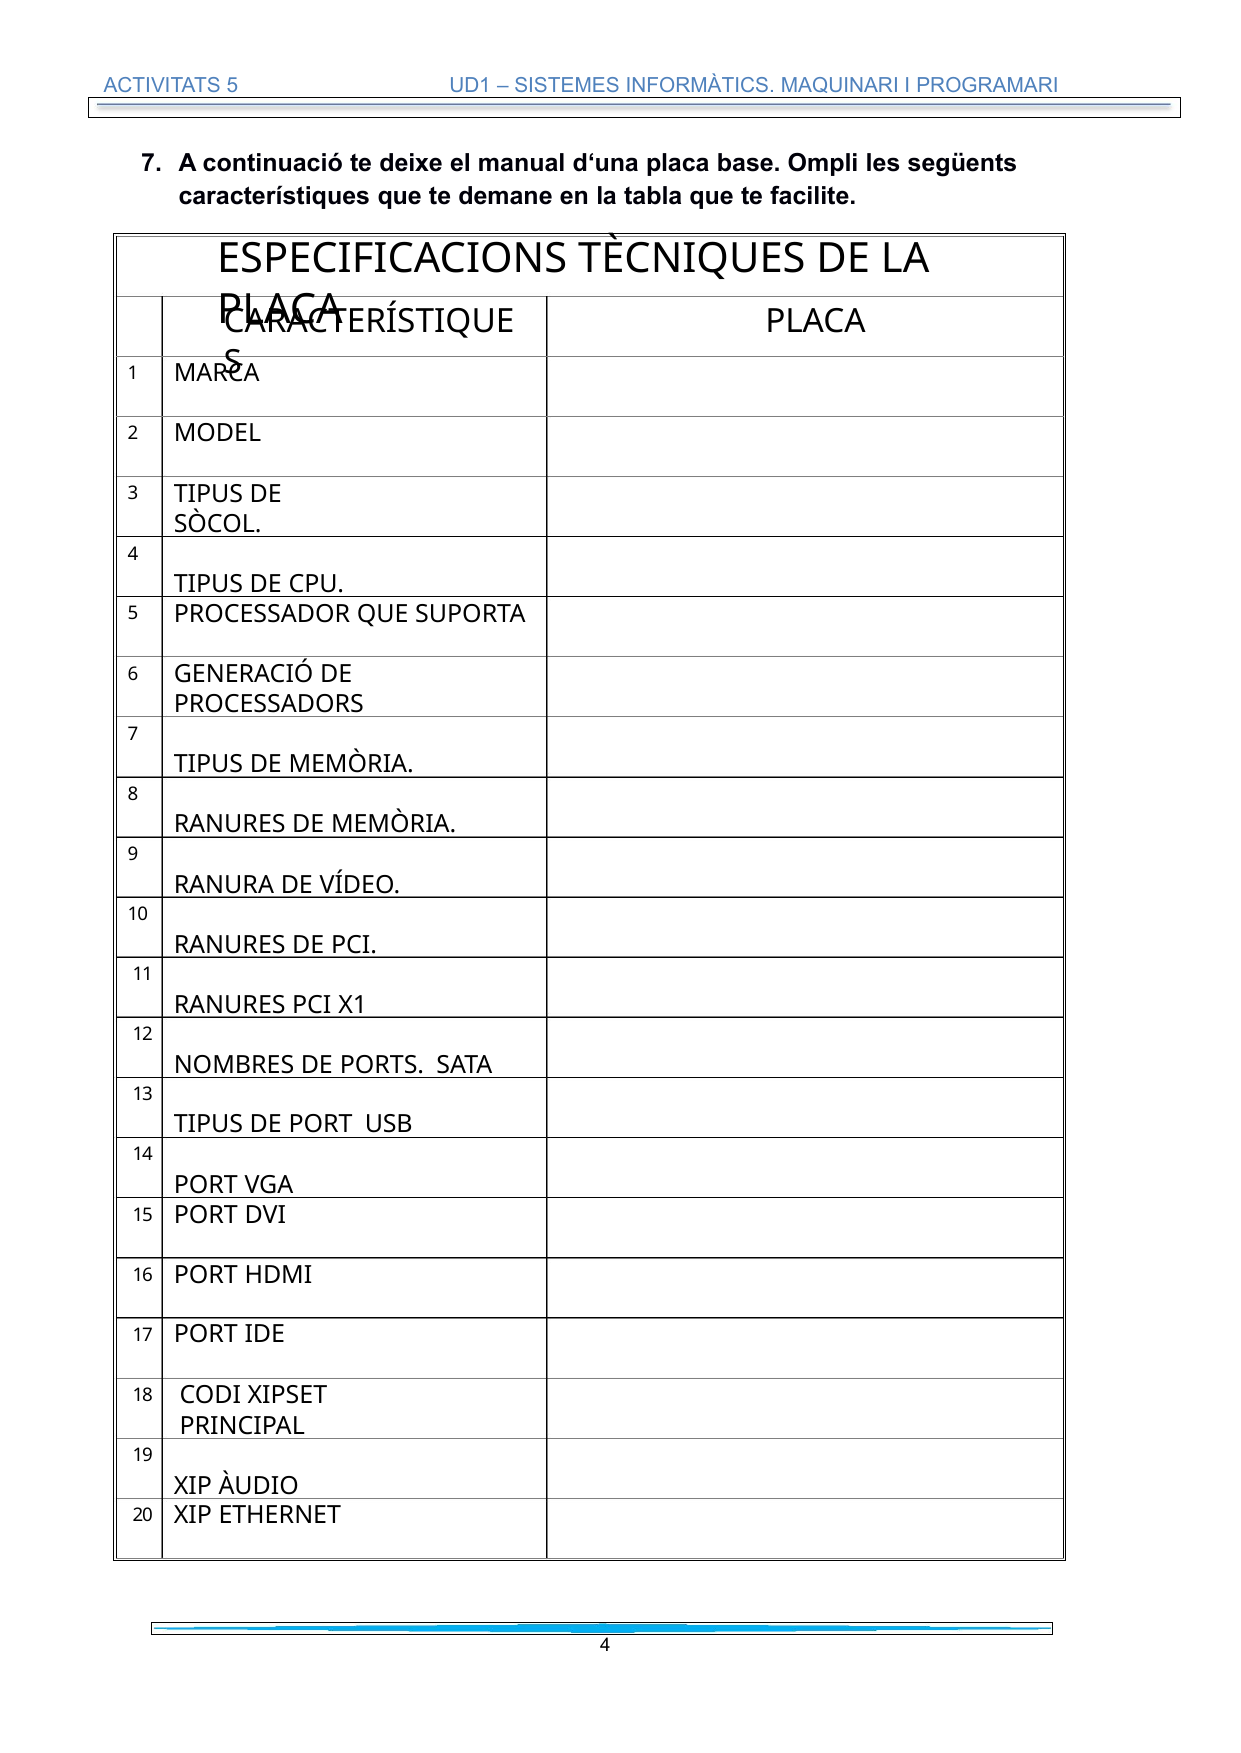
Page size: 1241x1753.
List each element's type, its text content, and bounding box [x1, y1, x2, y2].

text 1 [132, 962, 142, 985]
text 6 [127, 662, 162, 684]
text 3 [167, 1082, 176, 1105]
text MODEL [173, 417, 276, 448]
text 5 [127, 601, 162, 624]
text ACTIVITATS 5 [103, 74, 266, 97]
text 6 [167, 1263, 173, 1286]
text RANURES PCI X1 [173, 989, 528, 1019]
text RANURA DE VÍDEO. [173, 869, 528, 899]
text 9 [167, 1443, 176, 1466]
text CODI XIPSET PRINCIPAL [179, 1379, 447, 1440]
text GENERACIÓ DE PROCESSADORS [173, 658, 528, 719]
text RANURES DE PCI. [173, 929, 528, 959]
text PORT HDMI [173, 1259, 321, 1289]
text 7 [127, 722, 162, 744]
text 0 [167, 1503, 173, 1526]
text NOMBRES DE PORTS. SATA [173, 1049, 528, 1079]
text 2 [127, 421, 162, 444]
picture [114, 234, 1065, 1560]
text PORT VGA [173, 1169, 528, 1200]
text XIP ETHERNET [173, 1499, 345, 1530]
text TIPUS DE MEMÒRIA. [173, 748, 528, 779]
text PORT DVI [173, 1199, 298, 1229]
text TIPUS DE PORT USB [173, 1108, 528, 1139]
text 1 [132, 1443, 167, 1466]
text 4 [127, 542, 162, 565]
text 4 [167, 1142, 176, 1165]
text 1 [142, 962, 176, 985]
text . A continuació te deixe el manual d‘una placa base. Ompli les següents [155, 149, 1042, 177]
text 1 [132, 1383, 167, 1406]
text MARCA [173, 357, 278, 388]
text XIP ÀUDIO [173, 1470, 447, 1500]
text 5 [167, 1203, 173, 1226]
text 1 [132, 1082, 167, 1105]
text 8 [127, 782, 162, 805]
text RANURES DE MEMÒRIA. [173, 808, 528, 838]
text 1 [127, 902, 137, 925]
text PROCESSADOR QUE SUPORTA [173, 598, 528, 628]
text UD1 – SISTEMES INFORMÀTICS. MAQUINARI I PROGRAMARI [449, 74, 1083, 97]
text 1 [132, 1142, 167, 1165]
text 3 [127, 481, 162, 504]
text 9 [127, 842, 162, 865]
text 4 [600, 1634, 635, 1656]
text PORT IDE [173, 1318, 296, 1349]
text PLACA [765, 300, 880, 341]
text 7 [167, 1323, 173, 1346]
text 1 [132, 1263, 167, 1286]
text 2 [167, 1022, 176, 1045]
text CARACTERÍSTIQUES [223, 300, 521, 381]
text 1 [132, 1323, 167, 1346]
picture [152, 1623, 1052, 1634]
text 1 [132, 1022, 167, 1045]
text 2 [132, 1503, 167, 1526]
text característiques que te demane en la tabla que te facilite. [178, 182, 1042, 210]
text TIPUS DE CPU. [173, 568, 374, 598]
text 7 [141, 149, 155, 177]
text TIPUS DE SÒCOL. [173, 478, 374, 539]
text 8 [167, 1383, 176, 1406]
text 1 [127, 361, 162, 384]
text 1 [132, 1203, 167, 1226]
text 0 [137, 902, 171, 925]
text ESPECIFICACIONS TÈCNIQUES DE LA PLACA [217, 232, 998, 334]
picture [89, 98, 1180, 117]
